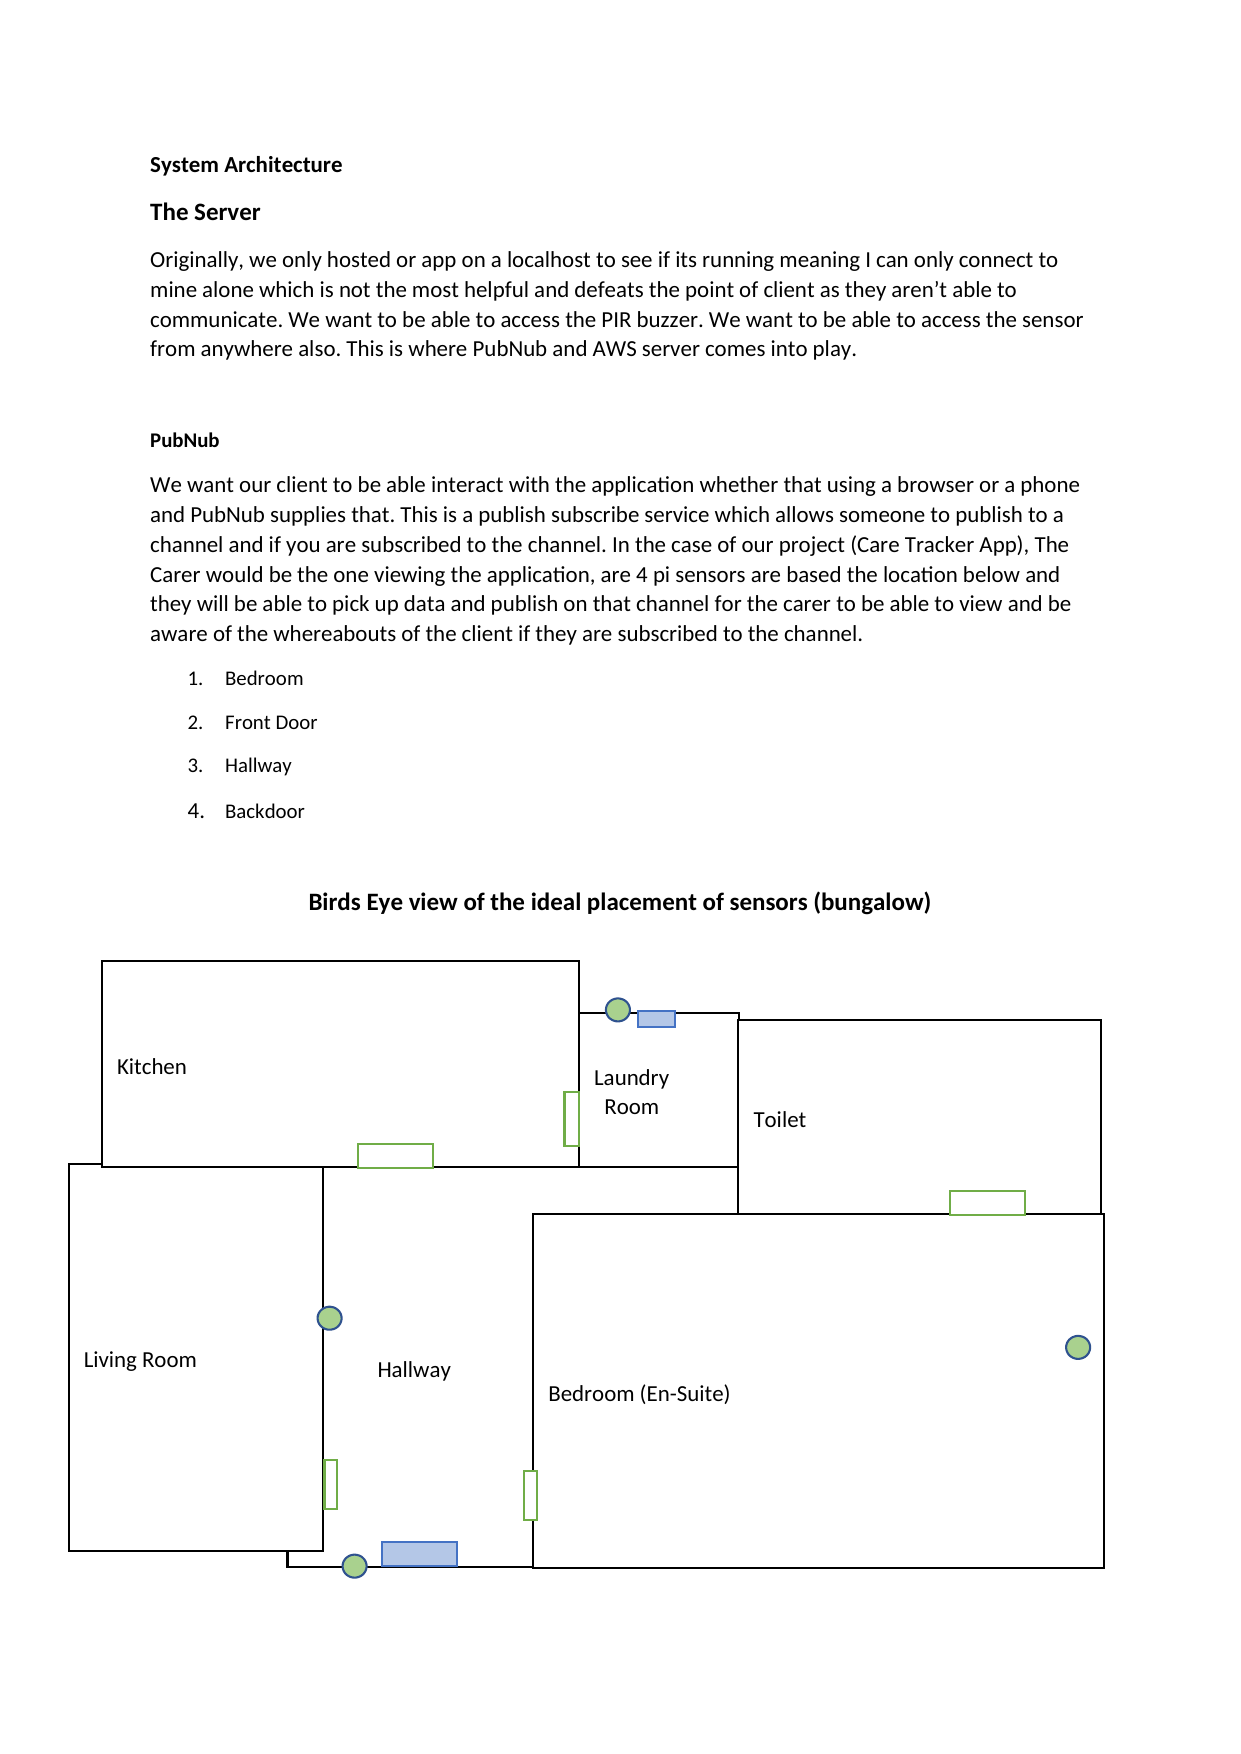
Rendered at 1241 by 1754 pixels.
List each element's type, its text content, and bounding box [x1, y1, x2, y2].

list Front Door [187, 709, 1090, 734]
text System Architecture [150, 150, 1090, 178]
text We want our client to be able interact with the application whether that using a browser or a phone and PubNub supplies that. This is a publish subscribe service which allows someone to publish to a channel and if you are subscribed to the channel. In the case of our project (Care Tracker App), The Carer would be the one viewing the application, are 4 pi sensors are based the location below and they will be able to pick up data and publish on that channel for the carer to be able to view and be aware of the whereabouts of the client if they are subscribed to the channel. [150, 471, 1090, 647]
text PubNub [150, 427, 1090, 452]
list Backdoor [187, 796, 1090, 824]
list Bedroom [187, 665, 1090, 691]
text The Server [150, 196, 1090, 227]
text Originally, we only hosted or app on a localhost to see if its running meaning I can only connect to mine alone which is not the most helpful and defeats the point of client as they aren’t able to communicate. We want to be able to access the PIR buzzer. We want to be able to access the sensor from anywhere also. This is where PubNub and AWS server comes into play. [150, 245, 1090, 362]
list Hallway [187, 752, 1090, 778]
text Birds Eye view of the ideal placement of sensors (bungalow) [150, 886, 1090, 916]
